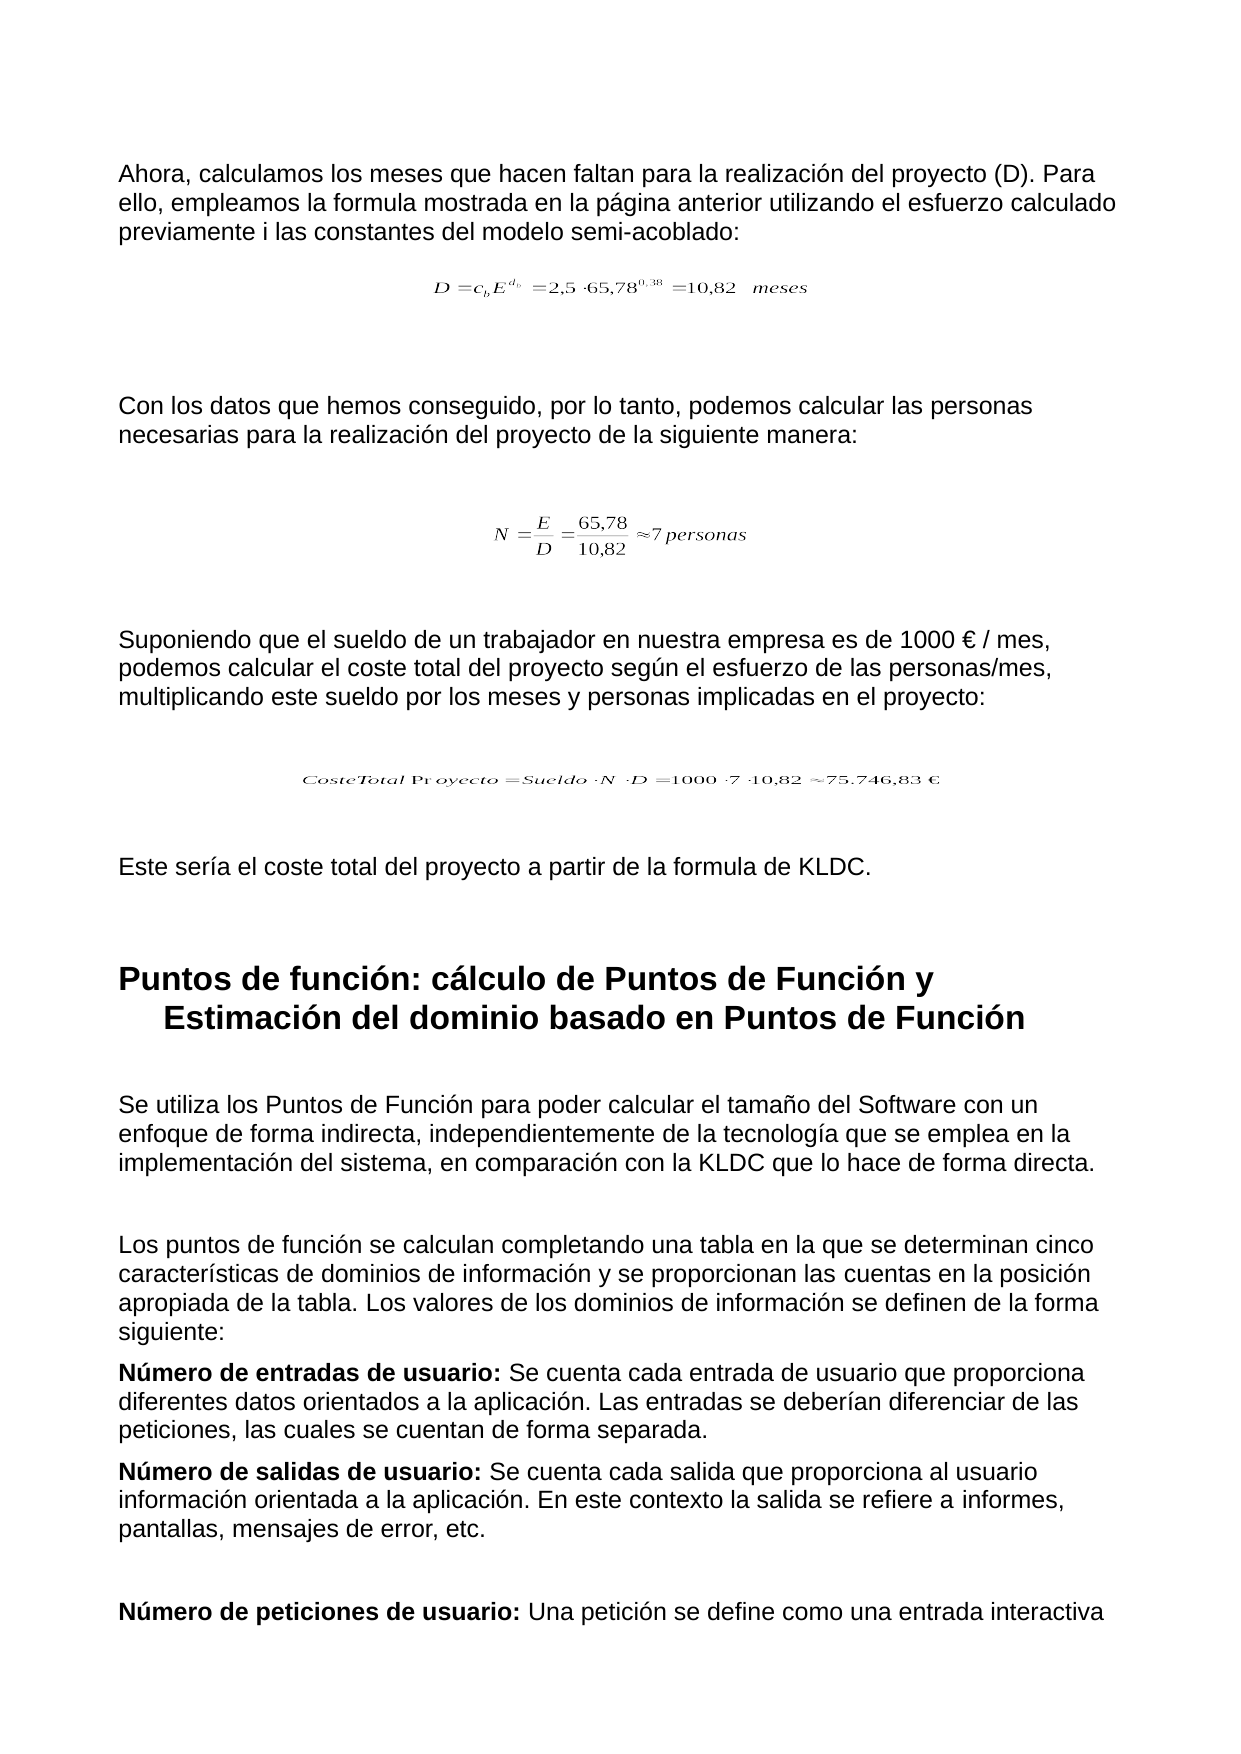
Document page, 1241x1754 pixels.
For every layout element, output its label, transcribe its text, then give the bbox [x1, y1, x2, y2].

text Número de entradas de usuario: Se cuenta cada entrada de usuario que proporciona diferentes datos orientados a la aplicación. Las entradas se deberían diferenciar de las peticiones, las cuales se cuentan de forma separada. [118, 1358, 1122, 1444]
text Se utiliza los Puntos de Función para poder calcular el tamaño del Software con un enfoque de forma indirecta, independientemente de la tecnología que se emplea en la implementación del sistema, en comparación con la KLDC que lo hace de forma directa. [118, 1090, 1122, 1177]
text Los puntos de función se calculan completando una tabla en la que se determinan cinco características de dominios de información y se proporcionan las cuentas en la posición apropiada de la tabla. Los valores de los dominios de información se definen de la forma siguiente: [118, 1230, 1122, 1345]
text Número de salidas de usuario: Se cuenta cada salida que proporciona al usuario información orientada a la aplicación. En este contexto la salida se refiere a informes, pantallas, mensajes de error, etc. [118, 1457, 1122, 1543]
text Este sería el coste total del proyecto a partir de la formula de KLDC. [118, 852, 1122, 881]
subtitle Puntos de función: cálculo de Puntos de Función y Estimación del dominio basado en Puntos de Función [118, 959, 1122, 1037]
text Ahora, calculamos los meses que hacen faltan para la realización del proyecto (D). Para ello, empleamos la formula mostrada en la página anterior utilizando el esfuerzo calculado previamente i las constantes del modelo semi-acoblado: [118, 159, 1122, 246]
text Suponiendo que el sueldo de un trabajador en nuestra empresa es de 1000 € / mes, podemos calcular el coste total del proyecto según el esfuerzo de las personas/mes, multiplicando este sueldo por los meses y personas implicadas en el proyecto: [118, 625, 1122, 711]
text Número de peticiones de usuario: Una petición se define como una entrada interactiva [118, 1597, 1122, 1625]
text Con los datos que hemos conseguido, por lo tanto, podemos calcular las personas necesarias para la realización del proyecto de la siguiente manera: [118, 391, 1122, 448]
